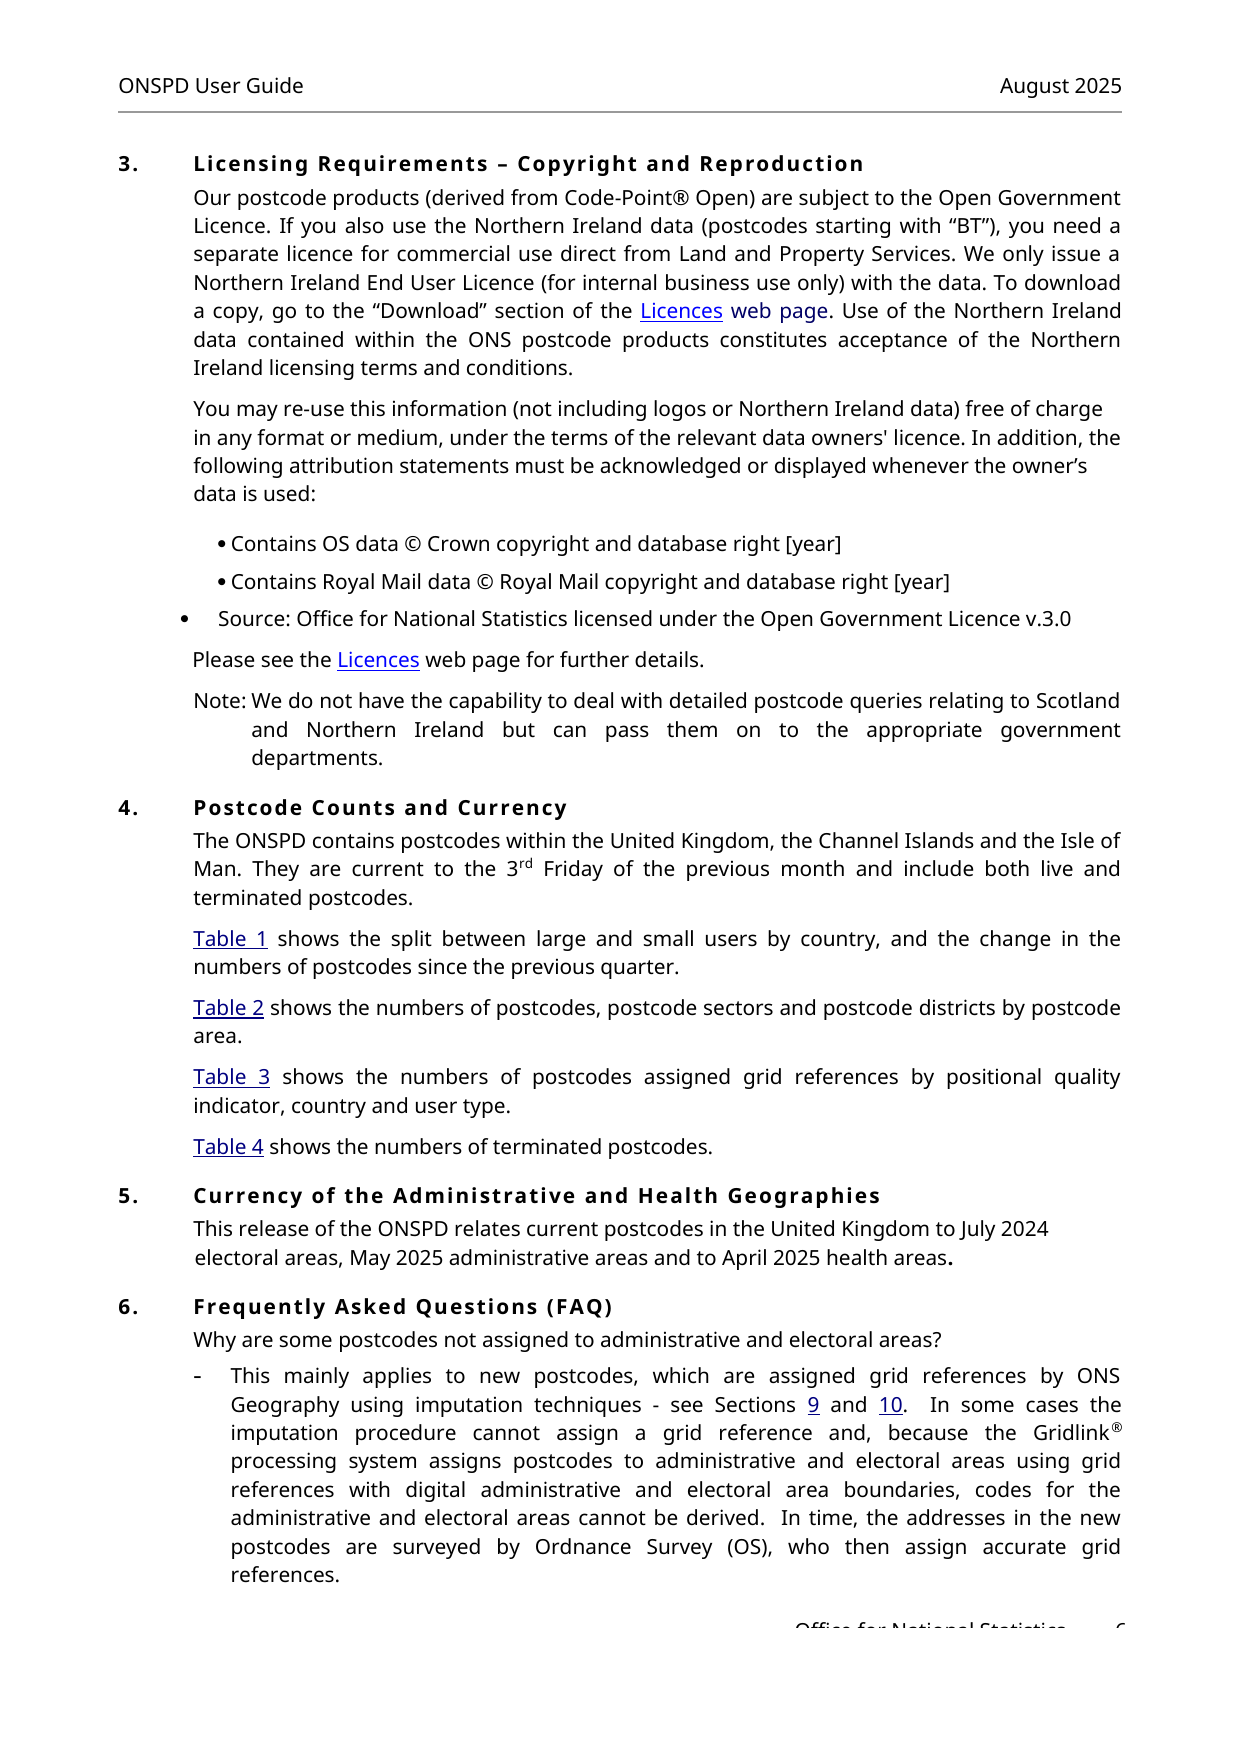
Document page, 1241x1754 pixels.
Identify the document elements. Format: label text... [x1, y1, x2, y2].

subtitle 5. Currency of the Administrative and Health Geographies [118, 1185, 1122, 1208]
list Source: Office for National Statistics licensed under the Open Government Licence v.3.0 [181, 596, 1122, 633]
text The ONSPD contains postcodes within the United Kingdom, the Channel Islands and the Isle of Man. They are current to the 3rd Friday of the previous month and include both live and terminated postcodes. [193, 826, 1122, 911]
list Contains OS data © Crown copyright and database right [year] [218, 521, 1122, 558]
text Table 3 shows the numbers of postcodes assigned grid references by positional quality indicator, country and user type. [193, 1062, 1122, 1119]
text You may re-use this information (not including logos or Northern Ireland data) free of charge in any format or medium, under the terms of the relevant data owners' licence. In addition, the following attribution statements must be acknowledged or displayed whenever the owner’s data is used: [193, 394, 1122, 508]
text Note: We do not have the capability to deal with detailed postcode queries relating to Scotland and Northern Ireland but can pass them on to the appropriate government departments. [193, 686, 1122, 772]
text Table 4 shows the numbers of terminated postcodes. [193, 1132, 1122, 1160]
text Table 2 shows the numbers of postcodes, postcode sectors and postcode districts by postcode area. [193, 993, 1122, 1050]
subtitle 6. Frequently Asked Questions (FAQ) [118, 1296, 1122, 1319]
text This release of the ONSPD relates current postcodes in the United Kingdom to July 2024 electoral areas, May 2025 administrative areas and to April 2025 health areas. [193, 1214, 1122, 1271]
list Contains Royal Mail data © Royal Mail copyright and database right [year] [218, 558, 1122, 596]
text Our postcode products (derived from Code-Point® Open) are subject to the Open Government Licence. If you also use the Northern Ireland data (postcodes starting with “BT”), you need a separate licence for commercial use direct from Land and Property Services. We only issue a Northern Ireland End User Licence (for internal business use only) with the data. To download a copy, go to the “Download” section of the Licences web page. Use of the Northern Ireland data contained within the ONS postcode products constitutes acceptance of the Northern Ireland licensing terms and conditions. [193, 183, 1122, 382]
text Why are some postcodes not assigned to administrative and electoral areas? [118, 1326, 1122, 1354]
text Table 1 shows the split between large and small users by country, and the change in the numbers of postcodes since the previous quarter. [193, 924, 1122, 981]
subtitle 3. Licensing Requirements – Copyright and Reproduction [118, 153, 1122, 176]
subtitle 4. Postcode Counts and Currency [118, 797, 1122, 820]
list This mainly applies to new postcodes, which are assigned grid references by ONS Geography using imputation techniques - see Sections 9 and 10. In some cases the imputation procedure cannot assign a grid reference and, because the Gridlink® processing system assigns postcodes to administrative and electoral areas using grid references with digital administrative and electoral area boundaries, codes for the administrative and electoral areas cannot be derived. In time, the addresses in the new postcodes are surveyed by Ordnance Survey (OS), who then assign accurate grid references. [193, 1360, 1122, 1589]
text Please see the Licences web page for further details. [192, 646, 1122, 674]
